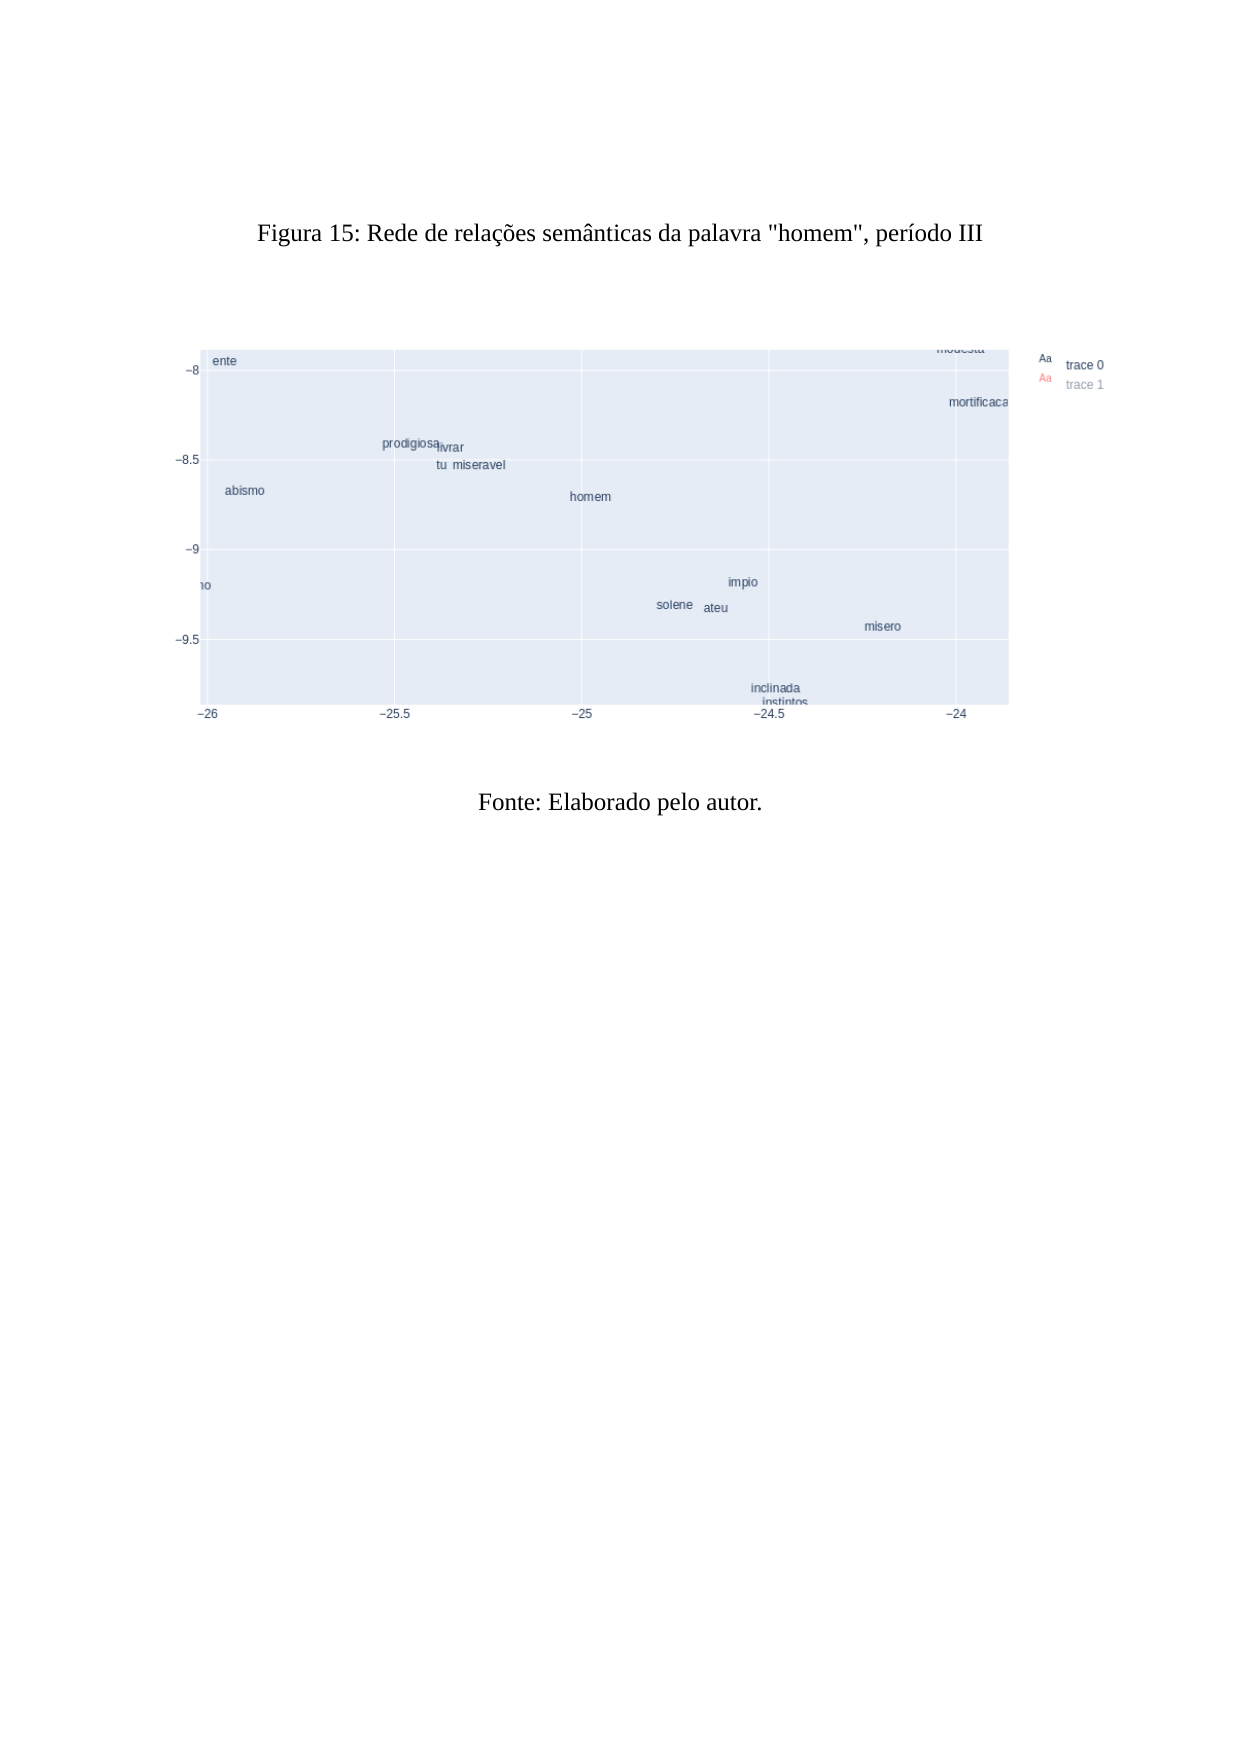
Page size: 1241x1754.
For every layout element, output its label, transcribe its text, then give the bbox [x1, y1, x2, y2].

text Fonte: Elaborado pelo autor. [118, 787, 1122, 816]
picture [118, 247, 1123, 787]
text Figura 15: Rede de relações semânticas da palavra "homem", período III [118, 218, 1122, 247]
